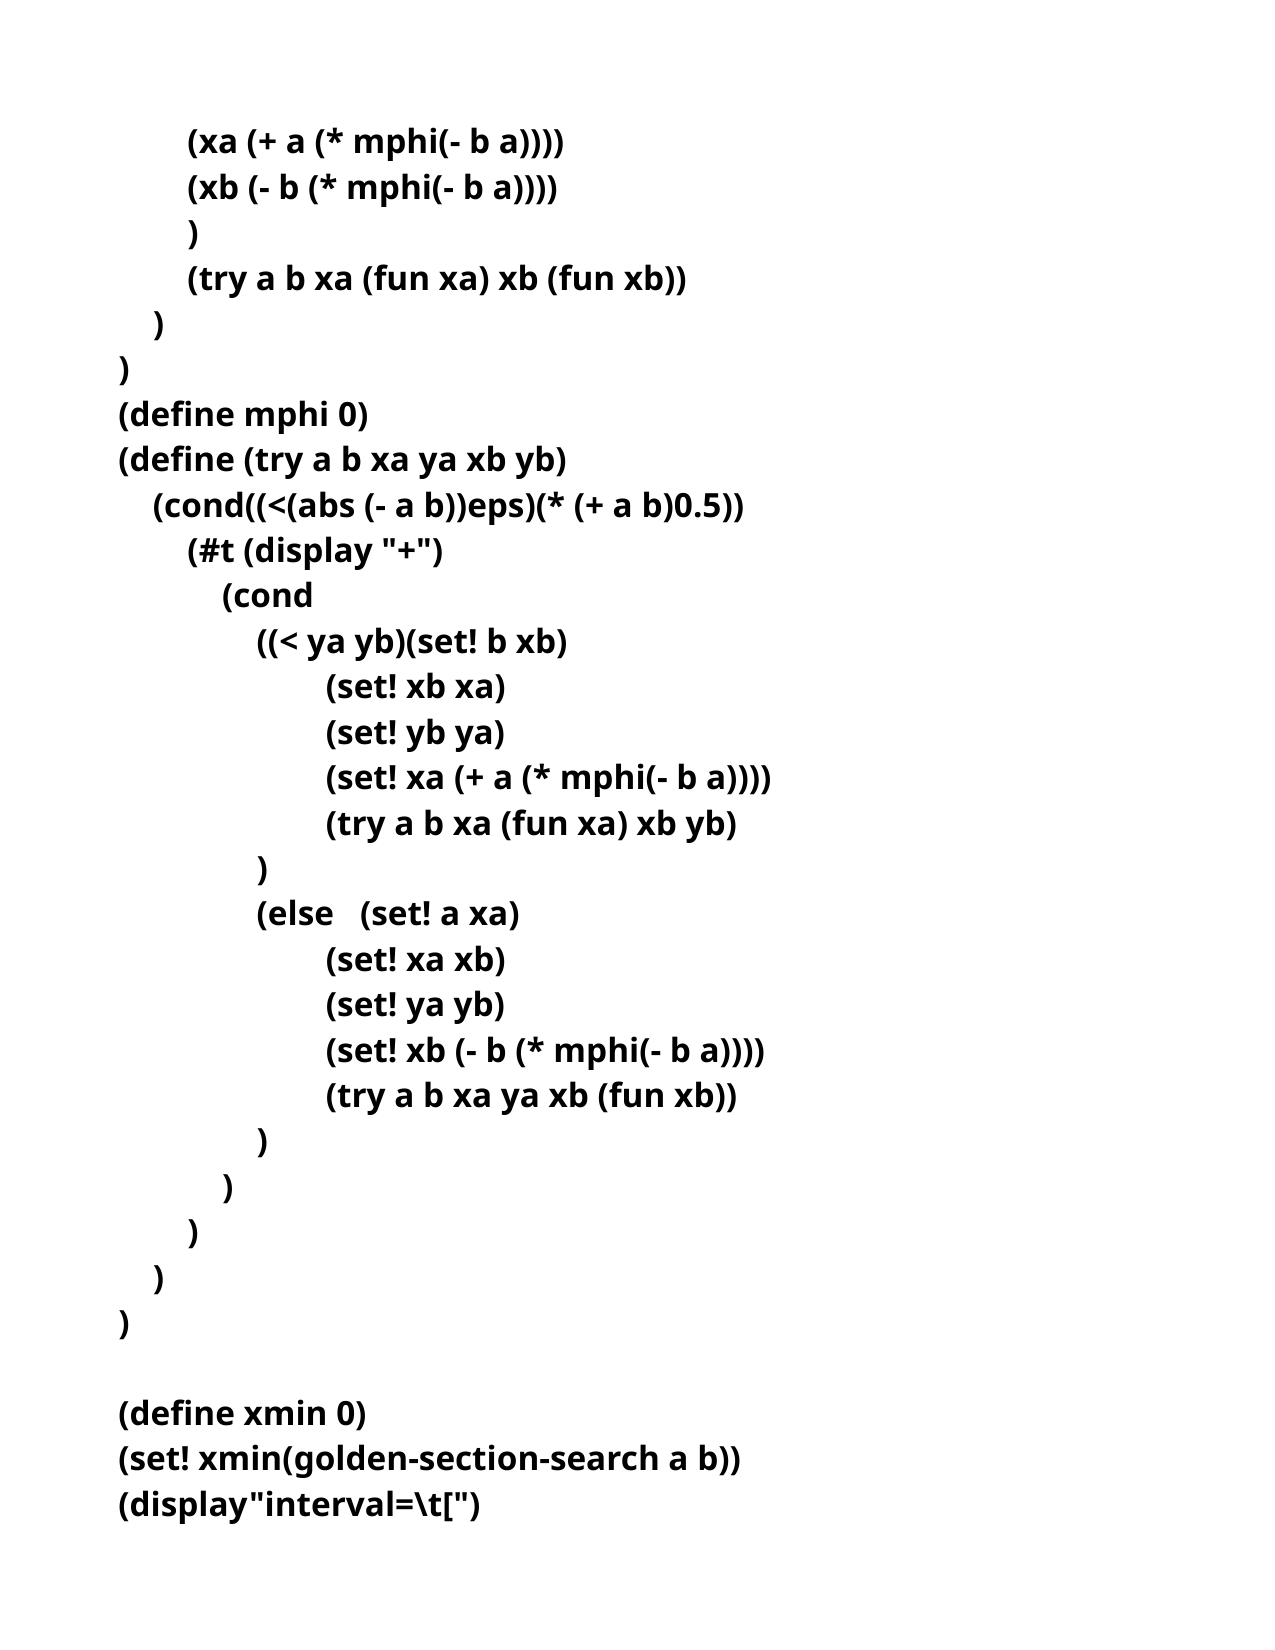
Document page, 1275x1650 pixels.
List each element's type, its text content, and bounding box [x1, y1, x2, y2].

text (cond((<(abs (- a b))eps)(* (+ a b)0.5)) [118, 481, 1157, 527]
text (try a b xa ya xb (fun xb)) [118, 1072, 1157, 1117]
text (define xmin 0) [118, 1390, 1157, 1435]
text ((< ya yb)(set! b xb) [118, 618, 1157, 663]
text (set! xa (+ a (* mphi(- b a)))) [118, 754, 1157, 799]
text (cond [118, 572, 1157, 618]
text (set! xa xb) [118, 936, 1157, 981]
text (else (set! a xa) [118, 890, 1157, 936]
text ) [118, 1208, 1157, 1253]
text (define (try a b xa ya xb yb) [118, 436, 1157, 481]
text (#t (display "+") [118, 527, 1157, 572]
text ) [118, 1163, 1157, 1208]
text (display"interval=\t[") [118, 1481, 1157, 1526]
text (try a b xa (fun xa) xb (fun xb)) [118, 254, 1157, 300]
text ) [118, 345, 1157, 391]
text ) [118, 209, 1157, 254]
text (set! xb xa) [118, 663, 1157, 708]
text (try a b xa (fun xa) xb yb) [118, 799, 1157, 845]
text (xb (- b (* mphi(- b a)))) [118, 163, 1157, 209]
text (xa (+ a (* mphi(- b a)))) [118, 118, 1157, 163]
text ) [118, 845, 1157, 890]
text (define mphi 0) [118, 391, 1157, 436]
text ) [118, 1253, 1157, 1299]
text ) [118, 300, 1157, 345]
text ) [118, 1117, 1157, 1163]
text (set! ya yb) [118, 981, 1157, 1026]
text ) [118, 1299, 1157, 1344]
text (set! yb ya) [118, 708, 1157, 754]
text (set! xb (- b (* mphi(- b a)))) [118, 1026, 1157, 1072]
text (set! xmin(golden-section-search a b)) [118, 1435, 1157, 1481]
